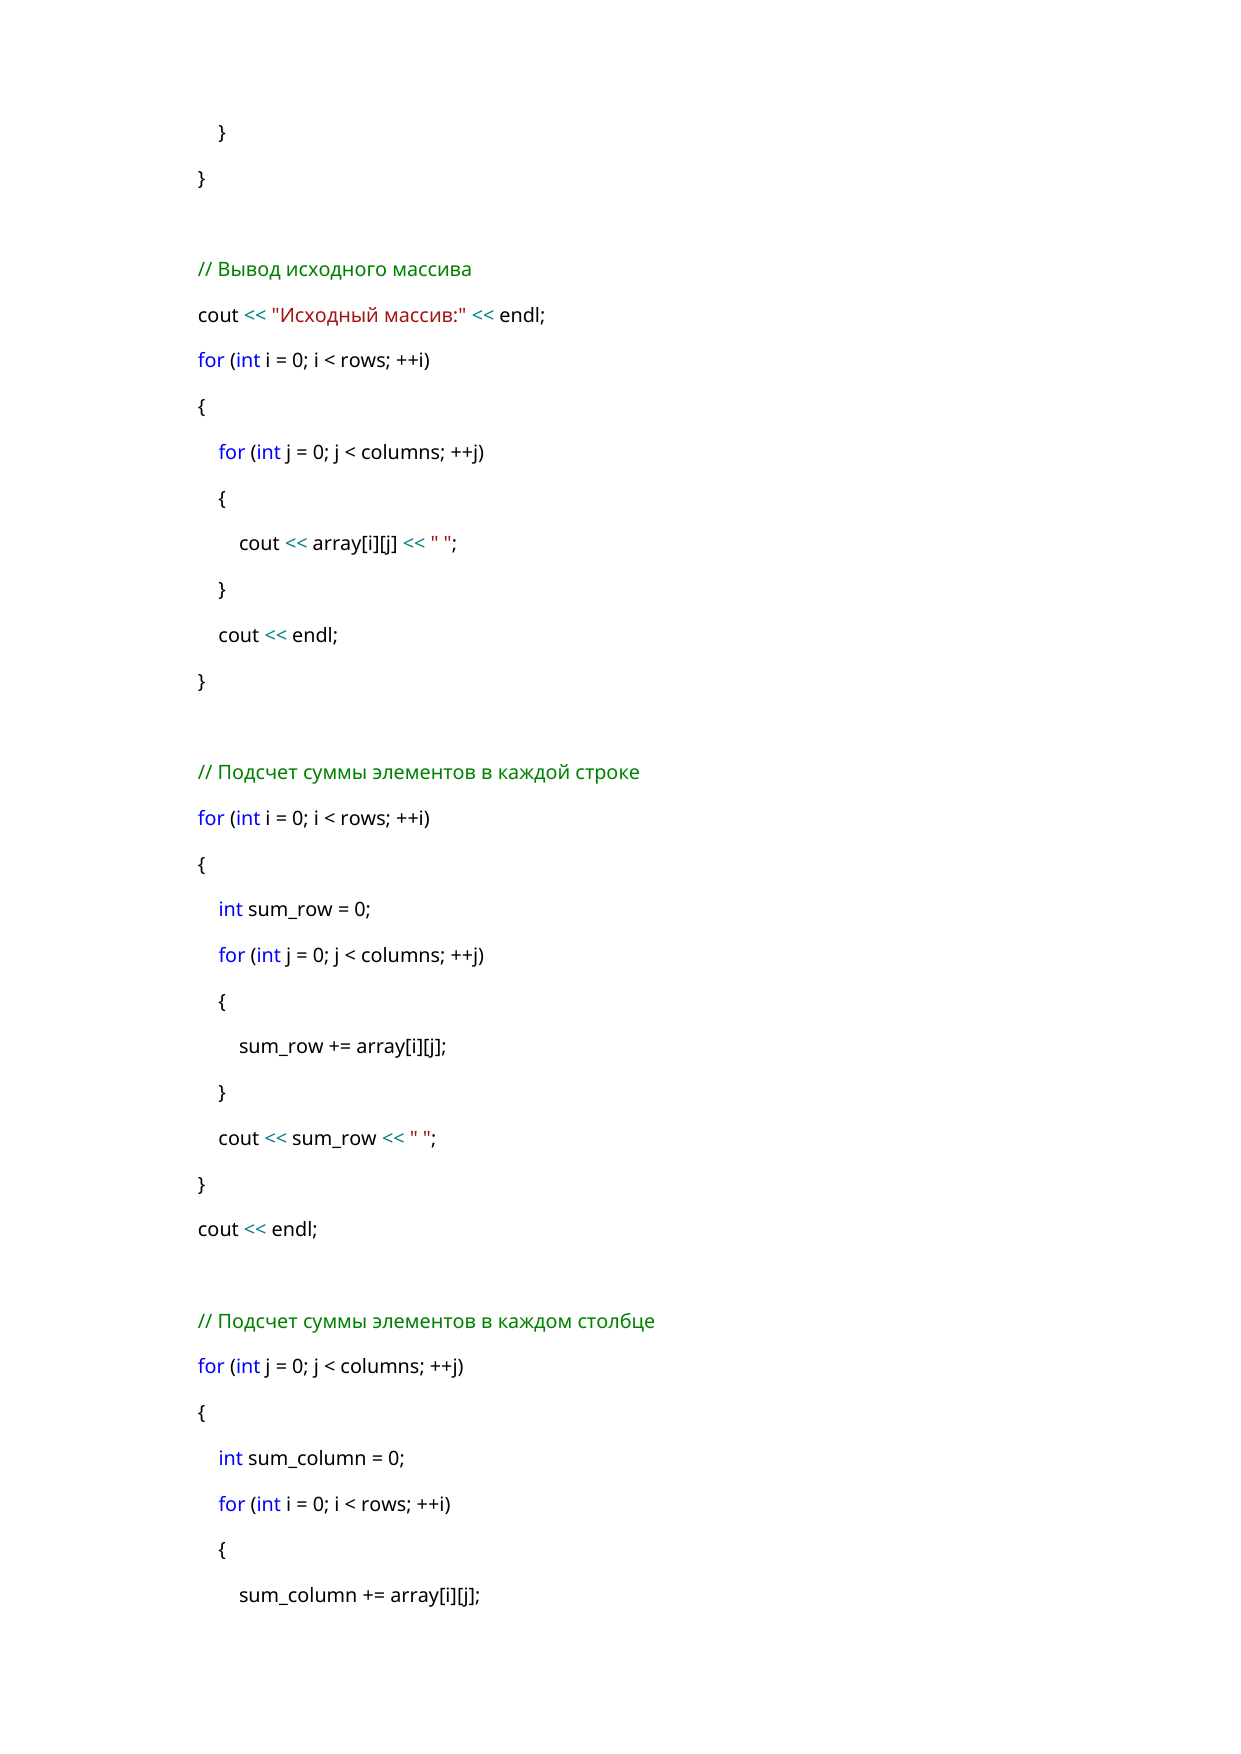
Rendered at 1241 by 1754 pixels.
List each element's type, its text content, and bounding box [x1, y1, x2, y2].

text } [177, 164, 1152, 191]
text for (int i = 0; i < rows; ++i) [177, 804, 1152, 831]
text for (int j = 0; j < columns; ++j) [177, 941, 1152, 968]
text } [177, 667, 1152, 694]
text cout << array[i][j] << " "; [177, 530, 1152, 557]
text { [177, 484, 1152, 511]
text { [177, 392, 1152, 419]
text // Подсчет суммы элементов в каждой строке [177, 758, 1152, 785]
text } [177, 1170, 1152, 1197]
text } [177, 1078, 1152, 1105]
text cout << endl; [177, 621, 1152, 648]
text } [177, 118, 1152, 145]
text cout << endl; [177, 1216, 1152, 1243]
text // Вывод исходного массива [177, 255, 1152, 282]
text } [177, 575, 1152, 602]
text { [177, 1398, 1152, 1426]
text cout << sum_row << " "; [177, 1124, 1152, 1151]
text sum_row += array[i][j]; [177, 1033, 1152, 1060]
text for (int i = 0; i < rows; ++i) [177, 347, 1152, 374]
text cout << "Исходный массив:" << endl; [177, 301, 1152, 328]
text { [177, 987, 1152, 1014]
text for (int j = 0; j < columns; ++j) [177, 438, 1152, 465]
text { [177, 1536, 1152, 1563]
text int sum_column = 0; [177, 1444, 1152, 1471]
text for (int j = 0; j < columns; ++j) [177, 1353, 1152, 1380]
text { [177, 850, 1152, 877]
text // Подсчет суммы элементов в каждом столбце [177, 1307, 1152, 1334]
text int sum_row = 0; [177, 896, 1152, 922]
text sum_column += array[i][j]; [177, 1581, 1152, 1608]
text for (int i = 0; i < rows; ++i) [177, 1490, 1152, 1517]
